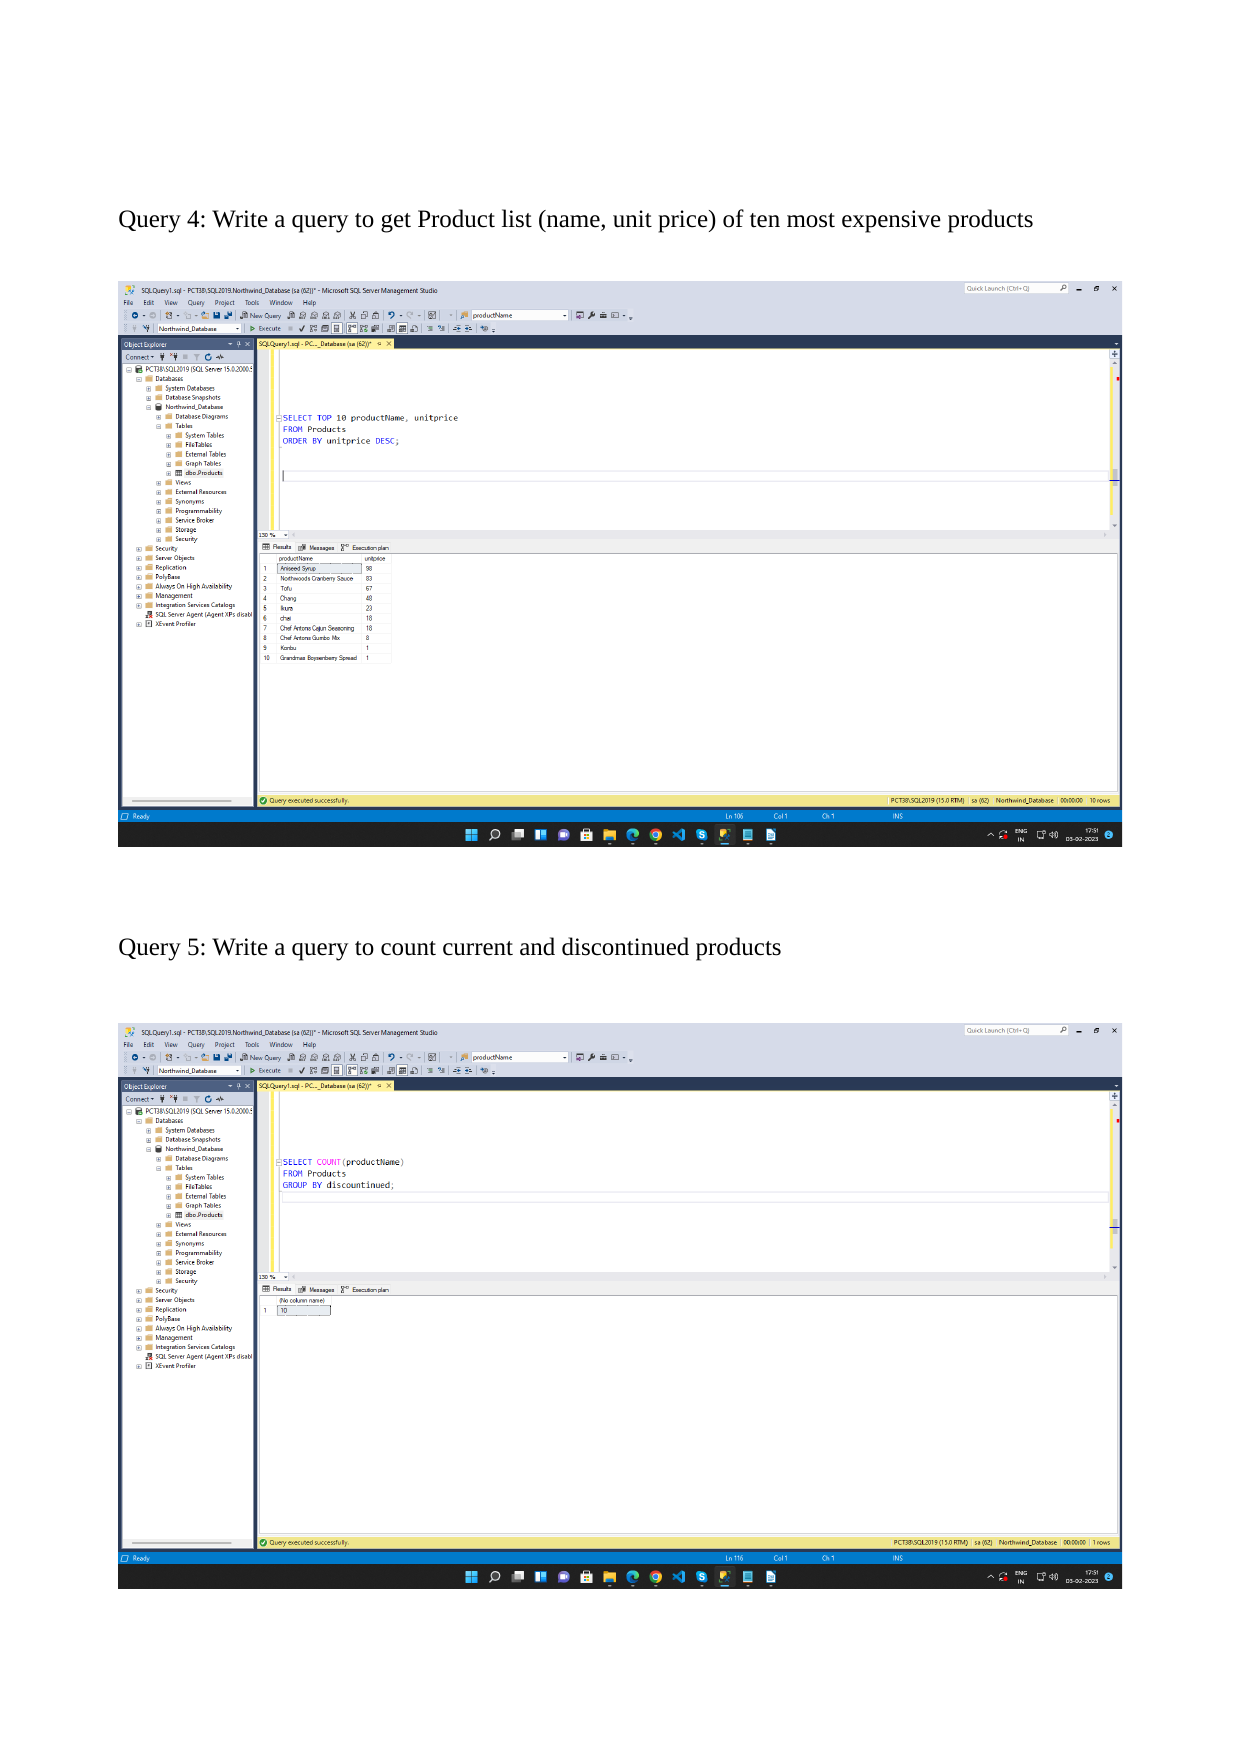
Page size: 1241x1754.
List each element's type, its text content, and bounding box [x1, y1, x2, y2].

text Query 4: Write a query to get Product list (name, unit price) of ten most expensive products [118, 204, 1122, 233]
text Query 5: Write a query to count current and discontinued products [118, 932, 1122, 961]
picture [118, 281, 1123, 847]
picture [118, 1023, 1123, 1589]
